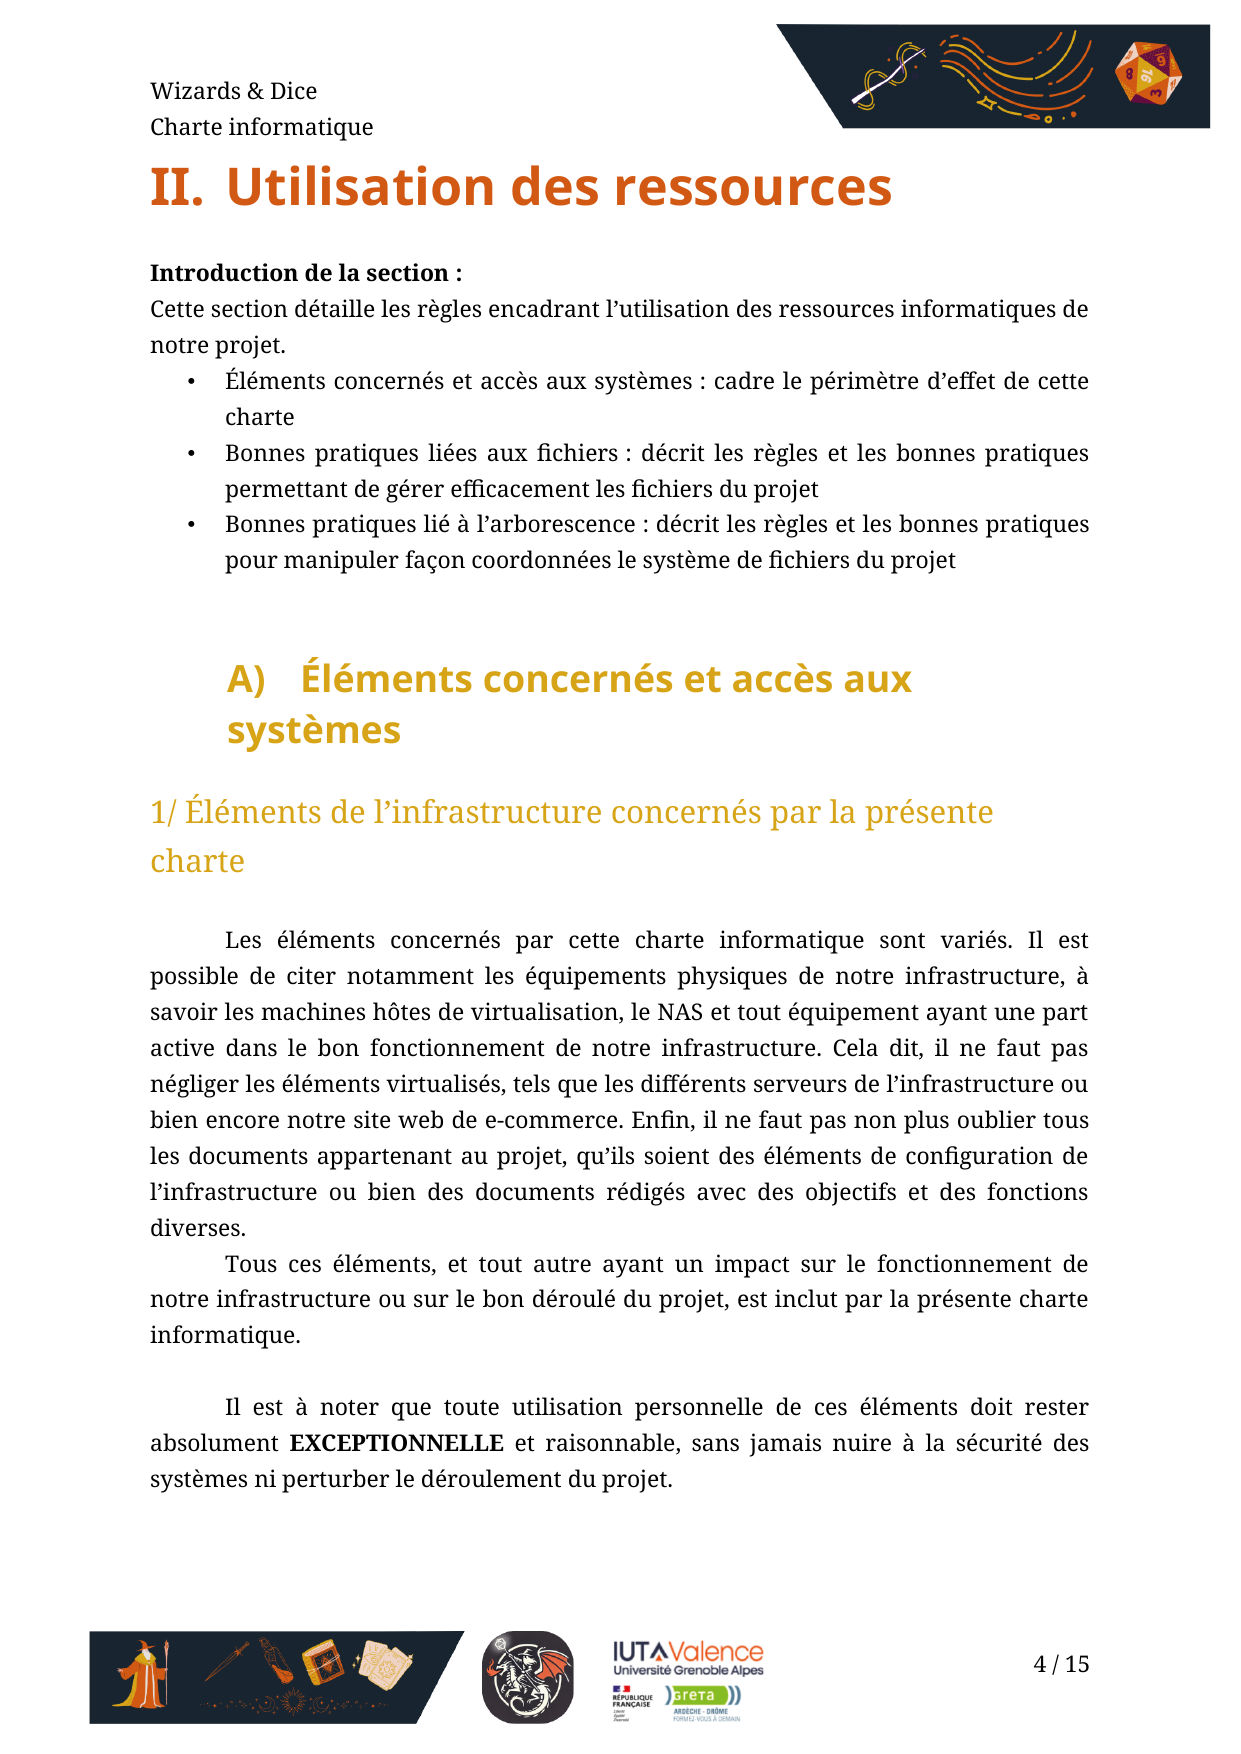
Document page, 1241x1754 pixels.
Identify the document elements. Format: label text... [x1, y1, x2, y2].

list Bonnes pratiques liées aux fichiers : décrit les règles et les bonnes pratiques permettant de gérer efficacement les fichiers du projet [187, 437, 1090, 504]
picture [81, 1620, 788, 1733]
subtitle Éléments concernés et accès aux systèmes [227, 652, 1090, 754]
text Les éléments concernés par cette charte informatique sont variés. Il est possible de citer notamment les équipements physiques de notre infrastructure, à savoir les machines hôtes de virtualisation, le NAS et tout équipement ayant une part active dans le bon fonctionnement de notre infrastructure. Cela dit, il ne faut pas négliger les éléments virtualisés, tels que les différents serveurs de l’infrastructure ou bien encore notre site web de e-commerce. Enfin, il ne faut pas non plus oublier tous les documents appartenant au projet, qu’ils soient des éléments de configuration de l’infrastructure ou bien des documents rédigés avec des objectifs et des fonctions diverses. [150, 924, 1090, 1243]
picture [771, 21, 1218, 131]
subtitle Éléments de l’infrastructure concernés par la présente charte [150, 790, 1090, 882]
text Tous ces éléments, et tout autre ayant un impact sur le fonctionnement de notre infrastructure ou sur le bon déroulé du projet, est inclut par la présente charte informatique. [150, 1247, 1090, 1351]
text Introduction de la section : [150, 257, 1090, 288]
subtitle Utilisation des ressources [150, 150, 1090, 221]
list Bonnes pratiques lié à l’arborescence : décrit les règles et les bonnes pratiques pour manipuler façon coordonnées le système de fichiers du projet [187, 508, 1090, 576]
text Cette section détaille les règles encadrant l’utilisation des ressources informatiques de notre projet. [150, 293, 1090, 360]
list Éléments concernés et accès aux systèmes : cadre le périmètre d’effet de cette charte [187, 365, 1090, 432]
text Il est à noter que toute utilisation personnelle de ces éléments doit rester absolument EXCEPTIONNELLE et raisonnable, sans jamais nuire à la sécurité des systèmes ni perturber le déroulement du projet. [150, 1391, 1090, 1494]
